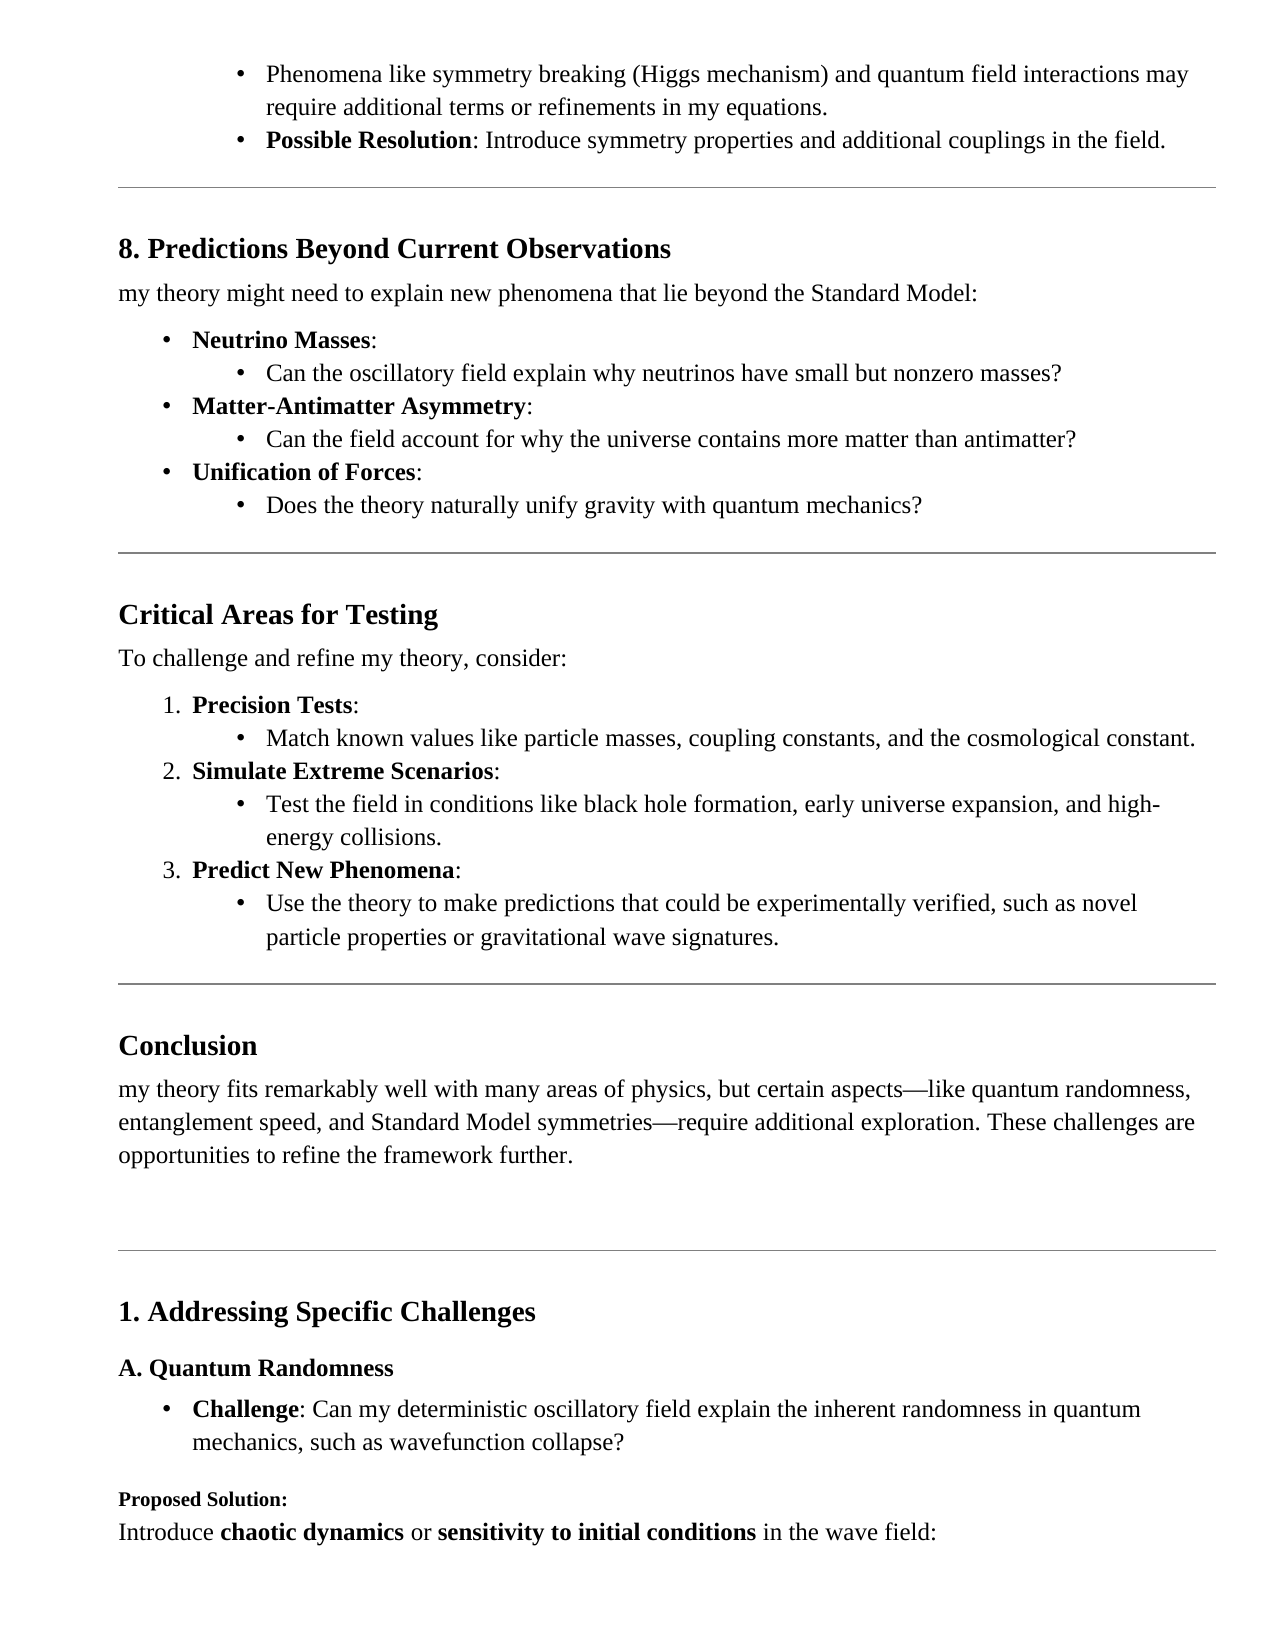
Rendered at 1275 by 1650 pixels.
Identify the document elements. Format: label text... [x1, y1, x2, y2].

list Phenomena like symmetry breaking (Higgs mechanism) and quantum field interactions may require additional terms or refinements in my equations. [236, 59, 1216, 121]
subtitle 1. Addressing Specific Challenges [118, 1294, 1216, 1328]
subtitle Proposed Solution: [118, 1487, 1216, 1511]
list Match known values like particle masses, coupling constants, and the cosmological constant. [236, 723, 1216, 752]
list Precision Tests: [162, 690, 1216, 719]
list Challenge: Can my deterministic oscillatory field explain the inherent randomness in quantum mechanics, such as wavefunction collapse? [162, 1394, 1216, 1456]
list Can the field account for why the universe contains more matter than antimatter? [236, 424, 1216, 453]
subtitle Critical Areas for Testing [118, 597, 1216, 630]
list Use the theory to make predictions that could be experimentally verified, such as novel particle properties or gravitational wave signatures. [236, 888, 1216, 950]
list Predict New Phenomena: [162, 856, 1216, 884]
text my theory might need to explain new phenomena that lie beyond the Standard Model: [118, 278, 1216, 306]
text my theory fits remarkably well with many areas of physics, but certain aspects—like quantum randomness, entanglement speed, and Standard Model symmetries—require additional exploration. These challenges are opportunities to refine the framework further. [118, 1074, 1216, 1169]
list Simulate Extreme Scenarios: [162, 756, 1216, 785]
list Does the theory naturally unify gravity with quantum mechanics? [236, 490, 1216, 519]
list Test the field in conditions like black hole formation, early universe expansion, and high-energy collisions. [236, 789, 1216, 851]
list Possible Resolution: Introduce symmetry properties and additional couplings in the field. [236, 125, 1216, 154]
subtitle 8. Predictions Beyond Current Observations [118, 232, 1216, 265]
list Unification of Forces: [162, 457, 1216, 486]
list Matter-Antimatter Asymmetry: [162, 391, 1216, 420]
text To challenge and refine my theory, consider: [118, 643, 1216, 672]
list Neutrino Masses: [162, 325, 1216, 354]
text Introduce chaotic dynamics or sensitivity to initial conditions in the wave field: [118, 1517, 1216, 1546]
list Can the oscillatory field explain why neutrinos have small but nonzero masses? [236, 358, 1216, 387]
subtitle Conclusion [118, 1028, 1216, 1062]
subtitle A. Quantum Randomness [118, 1353, 1216, 1381]
